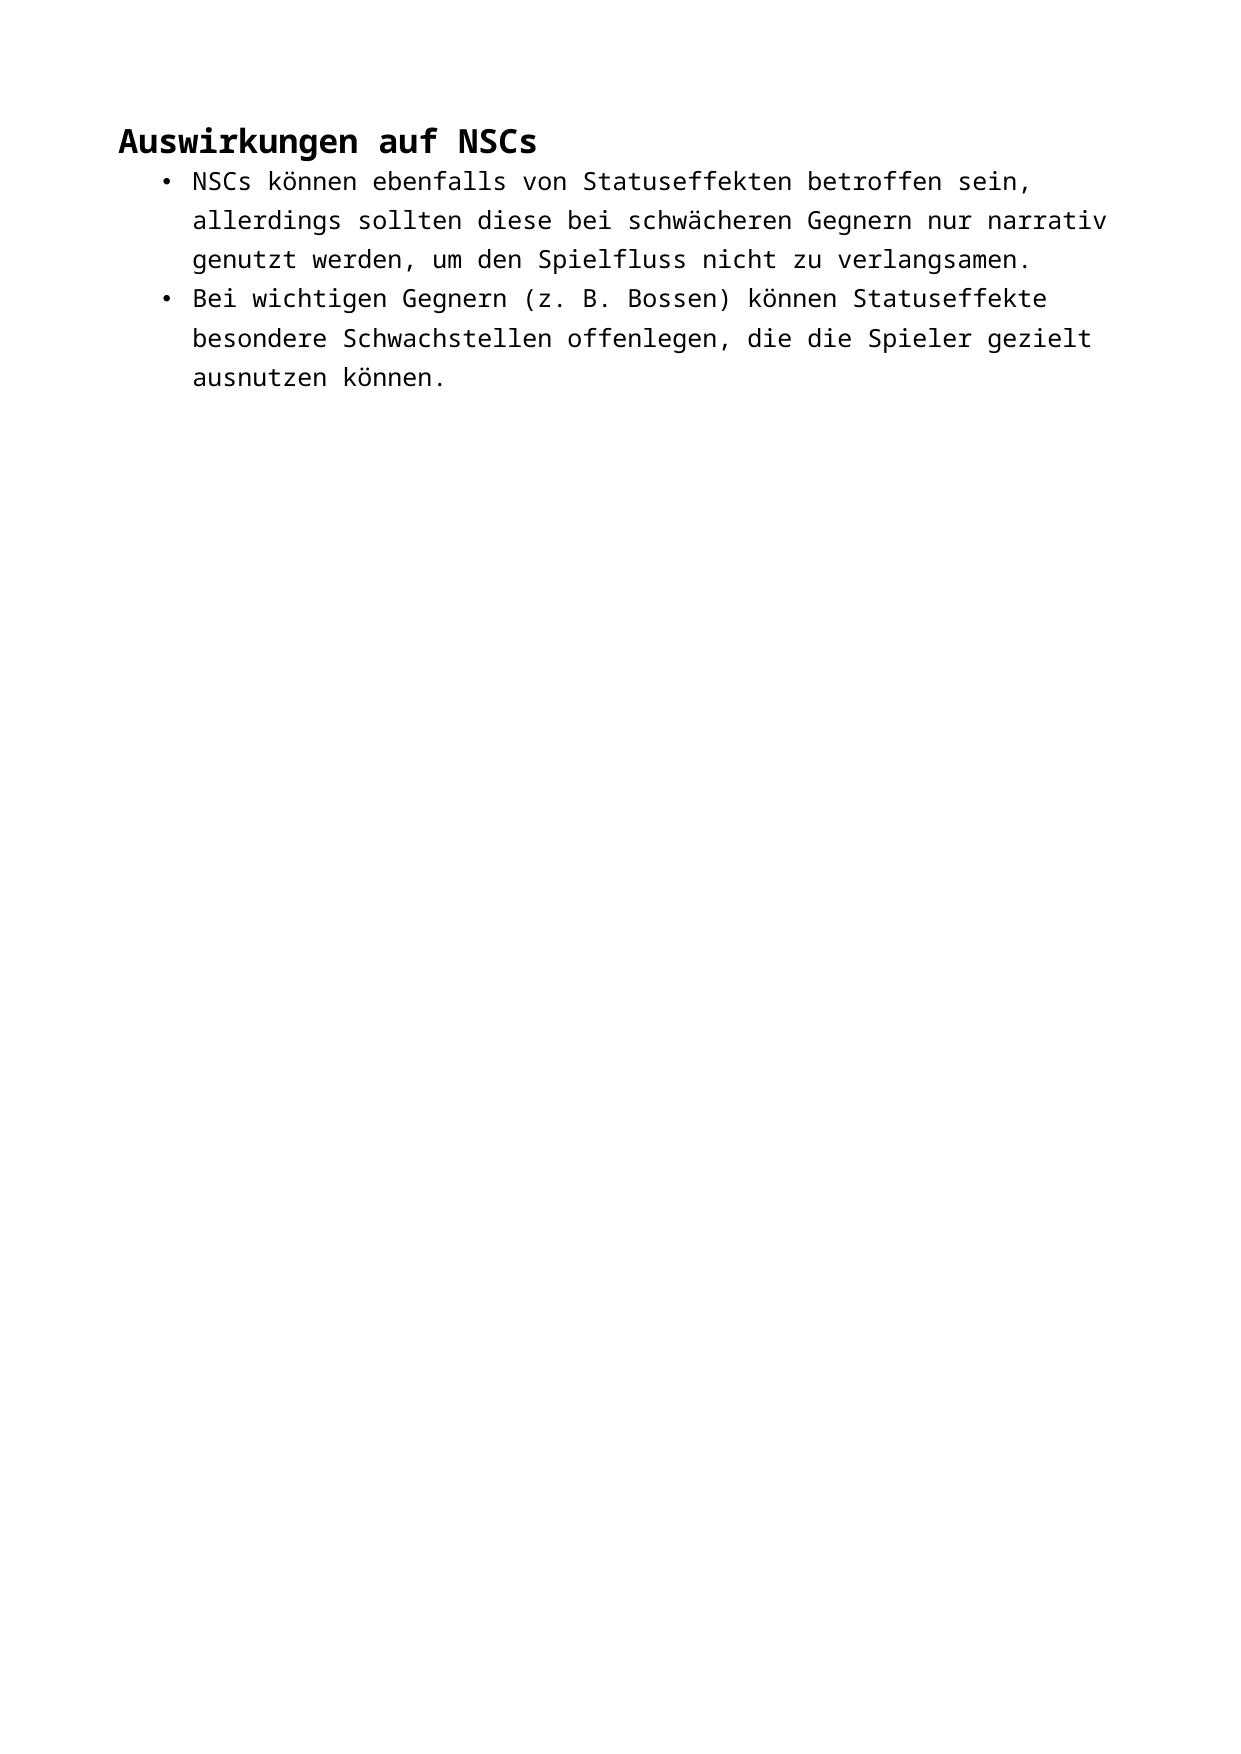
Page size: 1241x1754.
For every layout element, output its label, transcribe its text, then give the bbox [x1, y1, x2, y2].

subtitle Auswirkungen auf NSCs [118, 118, 1122, 163]
list Bei wichtigen Gegnern (z. B. Bossen) können Statuseffekte besondere Schwachstellen offenlegen, die die Spieler gezielt ausnutzen können. [162, 281, 1122, 393]
list NSCs können ebenfalls von Statuseffekten betroffen sein, allerdings sollten diese bei schwächeren Gegnern nur narrativ genutzt werden, um den Spielfluss nicht zu verlangsamen. [162, 163, 1122, 276]
